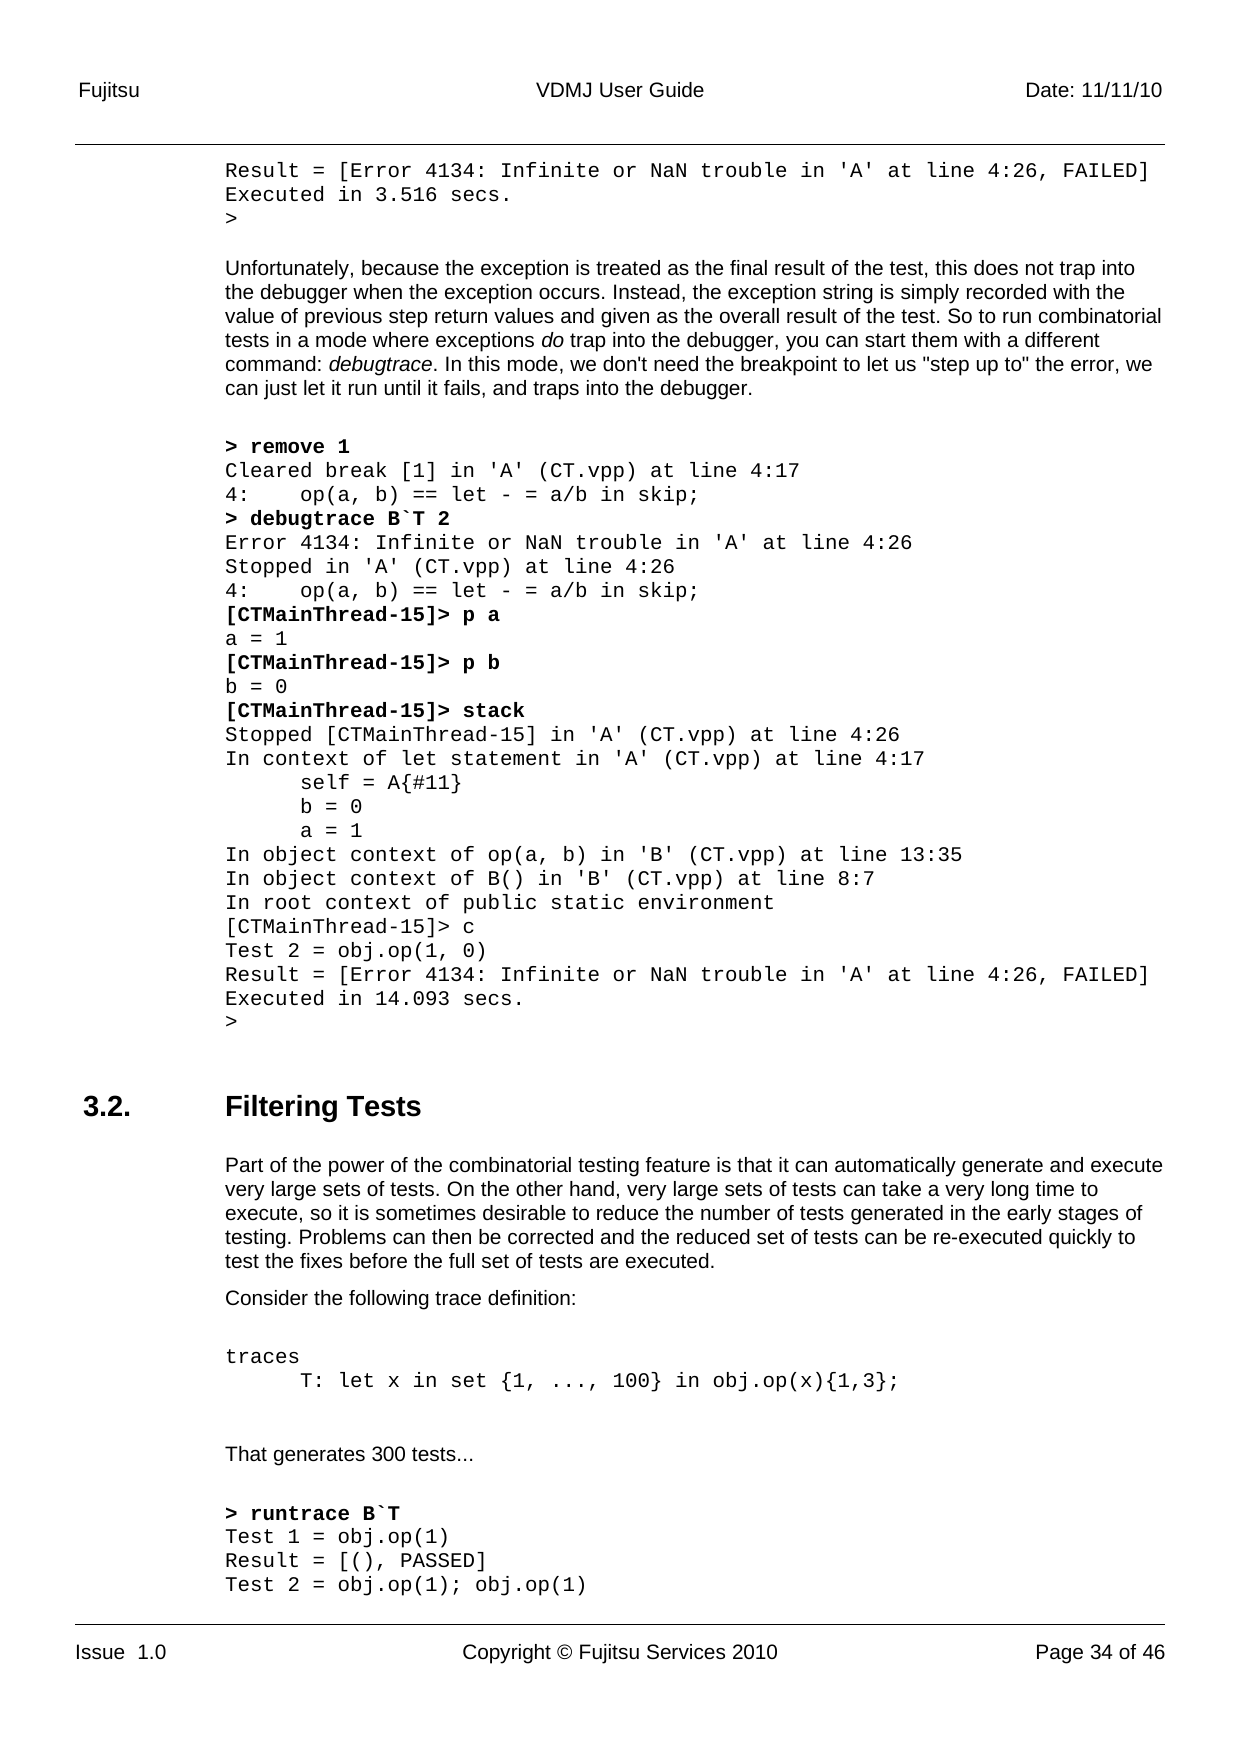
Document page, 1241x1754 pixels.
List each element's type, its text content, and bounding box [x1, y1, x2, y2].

text Result = [Error 4134: Infinite or NaN trouble in 'A' at line 4:26, FAILED] [225, 963, 1165, 987]
text Executed in 14.093 secs. [225, 987, 1165, 1011]
text traces [225, 1346, 1165, 1370]
text That generates 300 tests... [225, 1442, 1165, 1466]
text In root context of public static environment [225, 892, 1165, 916]
text [CTMainThread-15]> p a [225, 604, 1165, 628]
text Executed in 3.516 secs. [225, 184, 1165, 208]
text b = 0 [225, 796, 1165, 820]
text Test 1 = obj.op(1) [225, 1526, 1165, 1550]
text Stopped in 'A' (CT.vpp) at line 4:26 [225, 556, 1165, 580]
text [CTMainThread-15]> p b [225, 652, 1165, 676]
text 4: op(a, b) == let - = a/b in skip; [225, 484, 1165, 508]
text T: let x in set {1, ..., 100} in obj.op(x){1,3}; [225, 1370, 1165, 1394]
text > [225, 1011, 1165, 1035]
text a = 1 [225, 628, 1165, 652]
text Stopped [CTMainThread-15] in 'A' (CT.vpp) at line 4:26 [225, 724, 1165, 748]
text Part of the power of the combinatorial testing feature is that it can automatically generate and execute very large sets of tests. On the other hand, very large sets of tests can take a very long time to execute, so it is sometimes desirable to reduce the number of tests generated in the early stages of testing. Problems can then be corrected and the reduced set of tests can be re-executed quickly to test the fixes before the full set of tests are executed. [225, 1153, 1165, 1273]
text b = 0 [225, 676, 1165, 700]
text > runtrace B`T [225, 1502, 1165, 1526]
text a = 1 [225, 820, 1165, 844]
text Error 4134: Infinite or NaN trouble in 'A' at line 4:26 [225, 532, 1165, 556]
text [CTMainThread-15]> c [225, 916, 1165, 939]
text self = A{#11} [225, 772, 1165, 796]
text [CTMainThread-15]> stack [225, 700, 1165, 724]
subtitle Filtering Tests [75, 1089, 1165, 1123]
text In object context of op(a, b) in 'B' (CT.vpp) at line 13:35 [225, 844, 1165, 868]
text Test 2 = obj.op(1); obj.op(1) [225, 1574, 1165, 1598]
text Test 2 = obj.op(1, 0) [225, 939, 1165, 963]
text In context of let statement in 'A' (CT.vpp) at line 4:17 [225, 748, 1165, 772]
text Consider the following trace definition: [225, 1286, 1165, 1310]
text Result = [(), PASSED] [225, 1550, 1165, 1574]
text Cleared break [1] in 'A' (CT.vpp) at line 4:17 [225, 460, 1165, 484]
text 4: op(a, b) == let - = a/b in skip; [225, 580, 1165, 604]
text > debugtrace B`T 2 [225, 508, 1165, 532]
text Result = [Error 4134: Infinite or NaN trouble in 'A' at line 4:26, FAILED] [225, 160, 1165, 184]
text In object context of B() in 'B' (CT.vpp) at line 8:7 [225, 868, 1165, 892]
text > remove 1 [225, 436, 1165, 460]
text Unfortunately, because the exception is treated as the final result of the test, this does not trap into the debugger when the exception occurs. Instead, the exception string is simply recorded with the value of previous step return values and given as the overall result of the test. So to run combinatorial tests in a mode where exceptions do trap into the debugger, you can start them with a different command: debugtrace. In this mode, we don't need the breakpoint to let us "step up to" the error, we can just let it run until it fails, and traps into the debugger. [225, 256, 1165, 400]
text > [225, 208, 1165, 232]
